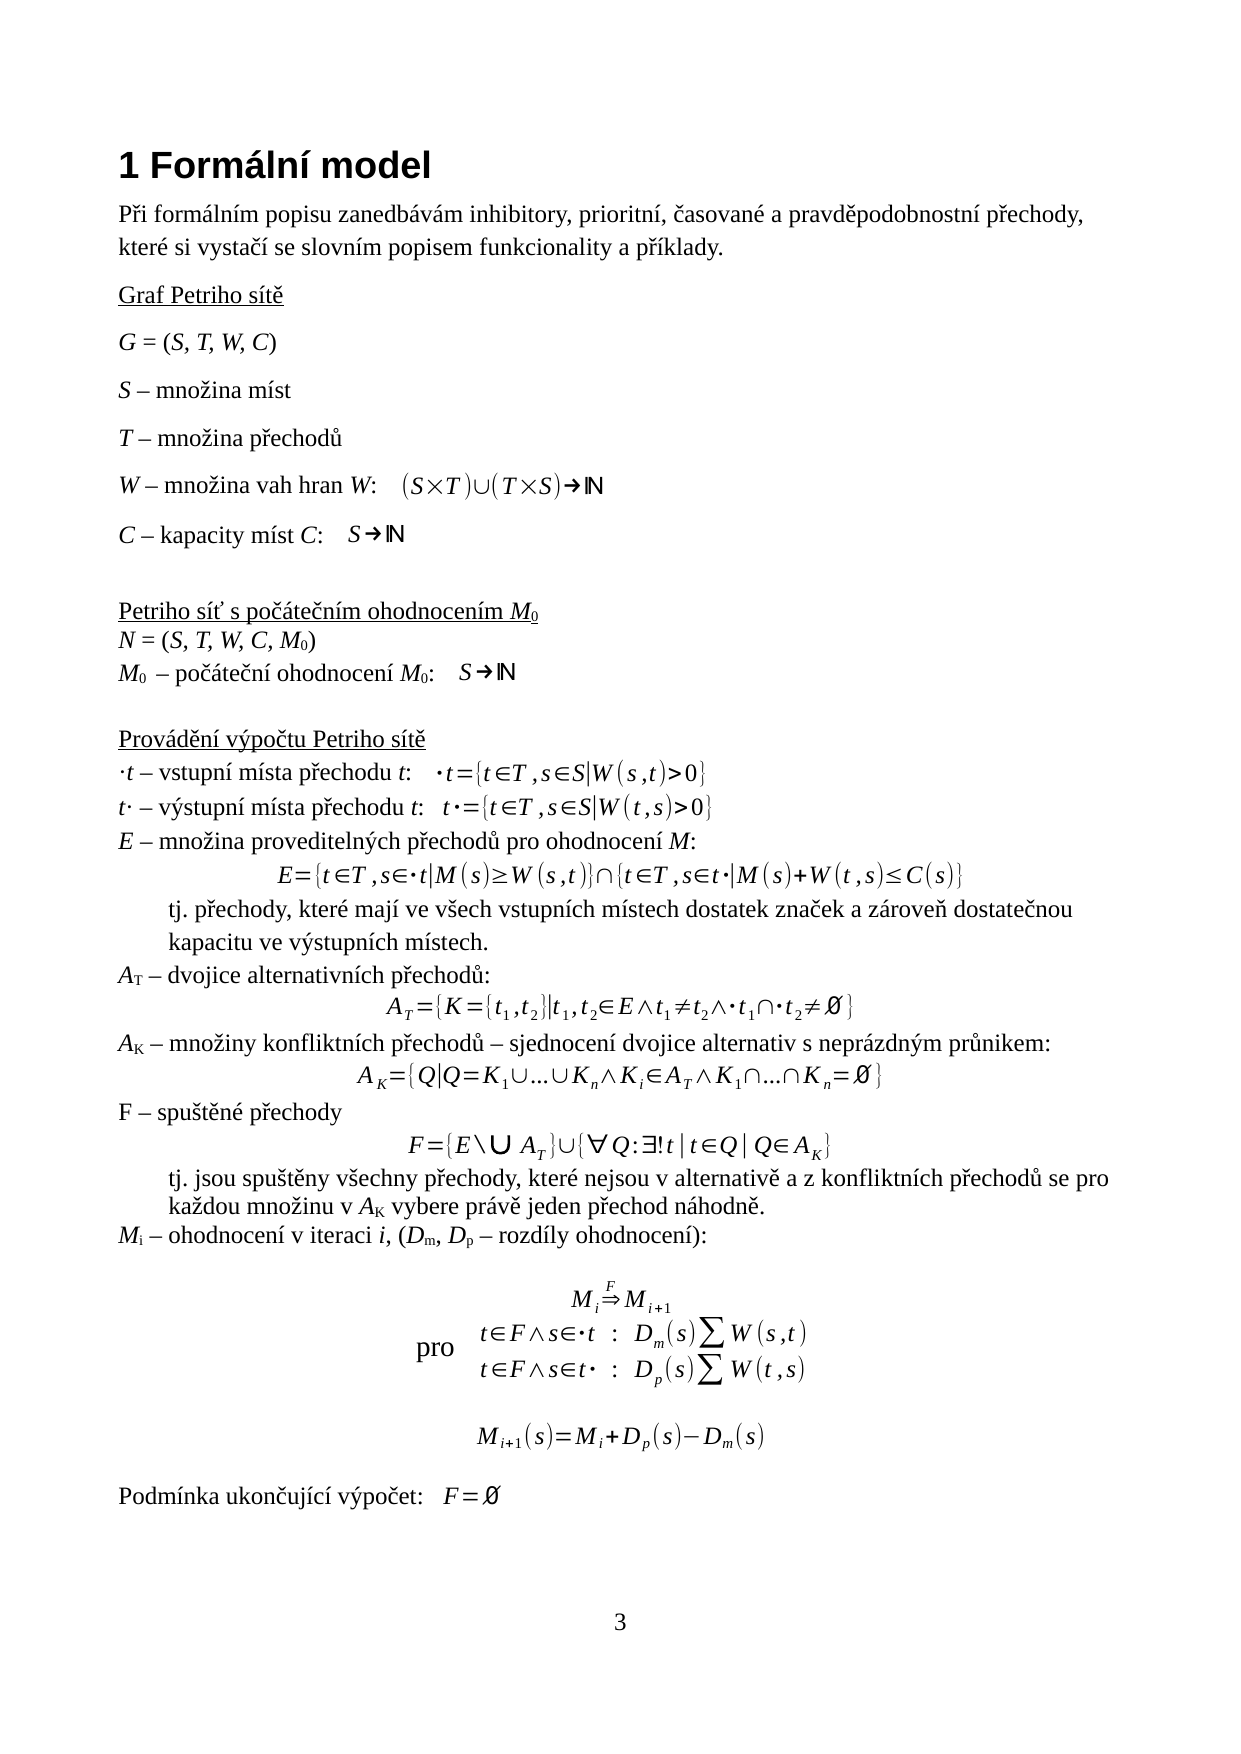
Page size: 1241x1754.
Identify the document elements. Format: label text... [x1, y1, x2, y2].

text Podmínka ukončující výpočet: [118, 1481, 1122, 1510]
text pro [118, 1317, 1122, 1387]
text Mi – ohodnocení v iteraci i, (Dm, Dp – rozdíly ohodnocení): [118, 1220, 1122, 1249]
text F – spuštěné přechody [118, 1097, 1122, 1126]
text Při formálním popisu zanedbávám inhibitory, prioritní, časované a pravděpodobnostní přechody, které si vystačí se slovním popisem funkcionality a příklady. [118, 199, 1122, 261]
text Petriho síť s počátečním ohodnocením M0 [118, 596, 1122, 625]
subtitle 1 Formální model [118, 143, 1122, 187]
text E – množina proveditelných přechodů pro ohodnocení M: [118, 826, 1122, 855]
text S – množina míst [118, 375, 1122, 404]
text T – množina přechodů [118, 423, 1122, 451]
text M0 – počáteční ohodnocení M0: [118, 658, 1122, 687]
text W – množina vah hran W: [118, 470, 1122, 501]
text tj. jsou spuštěny všechny přechody, které nejsou v alternativě a z konfliktních přechodů se pro každou množinu v AK vybere právě jeden přechod náhodně. [118, 1163, 1122, 1220]
text N = (S, T, W, C, M0) [118, 625, 1122, 653]
text t· – výstupní místa přechodu t: [118, 792, 1122, 822]
text ·t – vstupní místa přechodu t: [118, 757, 1122, 787]
text Provádění výpočtu Petriho sítě [118, 724, 1122, 753]
text tj. přechody, které mají ve všech vstupních místech dostatek značek a zároveň dostatečnou kapacitu ve výstupních místech. [118, 894, 1122, 956]
text AK – množiny konfliktních přechodů – sjednocení dvojice alternativ s neprázdným průnikem: [118, 1028, 1122, 1057]
text AT – dvojice alternativních přechodů: [118, 960, 1122, 988]
text C – kapacity míst C: [118, 520, 1122, 548]
text G = (S, T, W, C) [118, 327, 1122, 356]
text Graf Petriho sítě [118, 280, 1122, 309]
